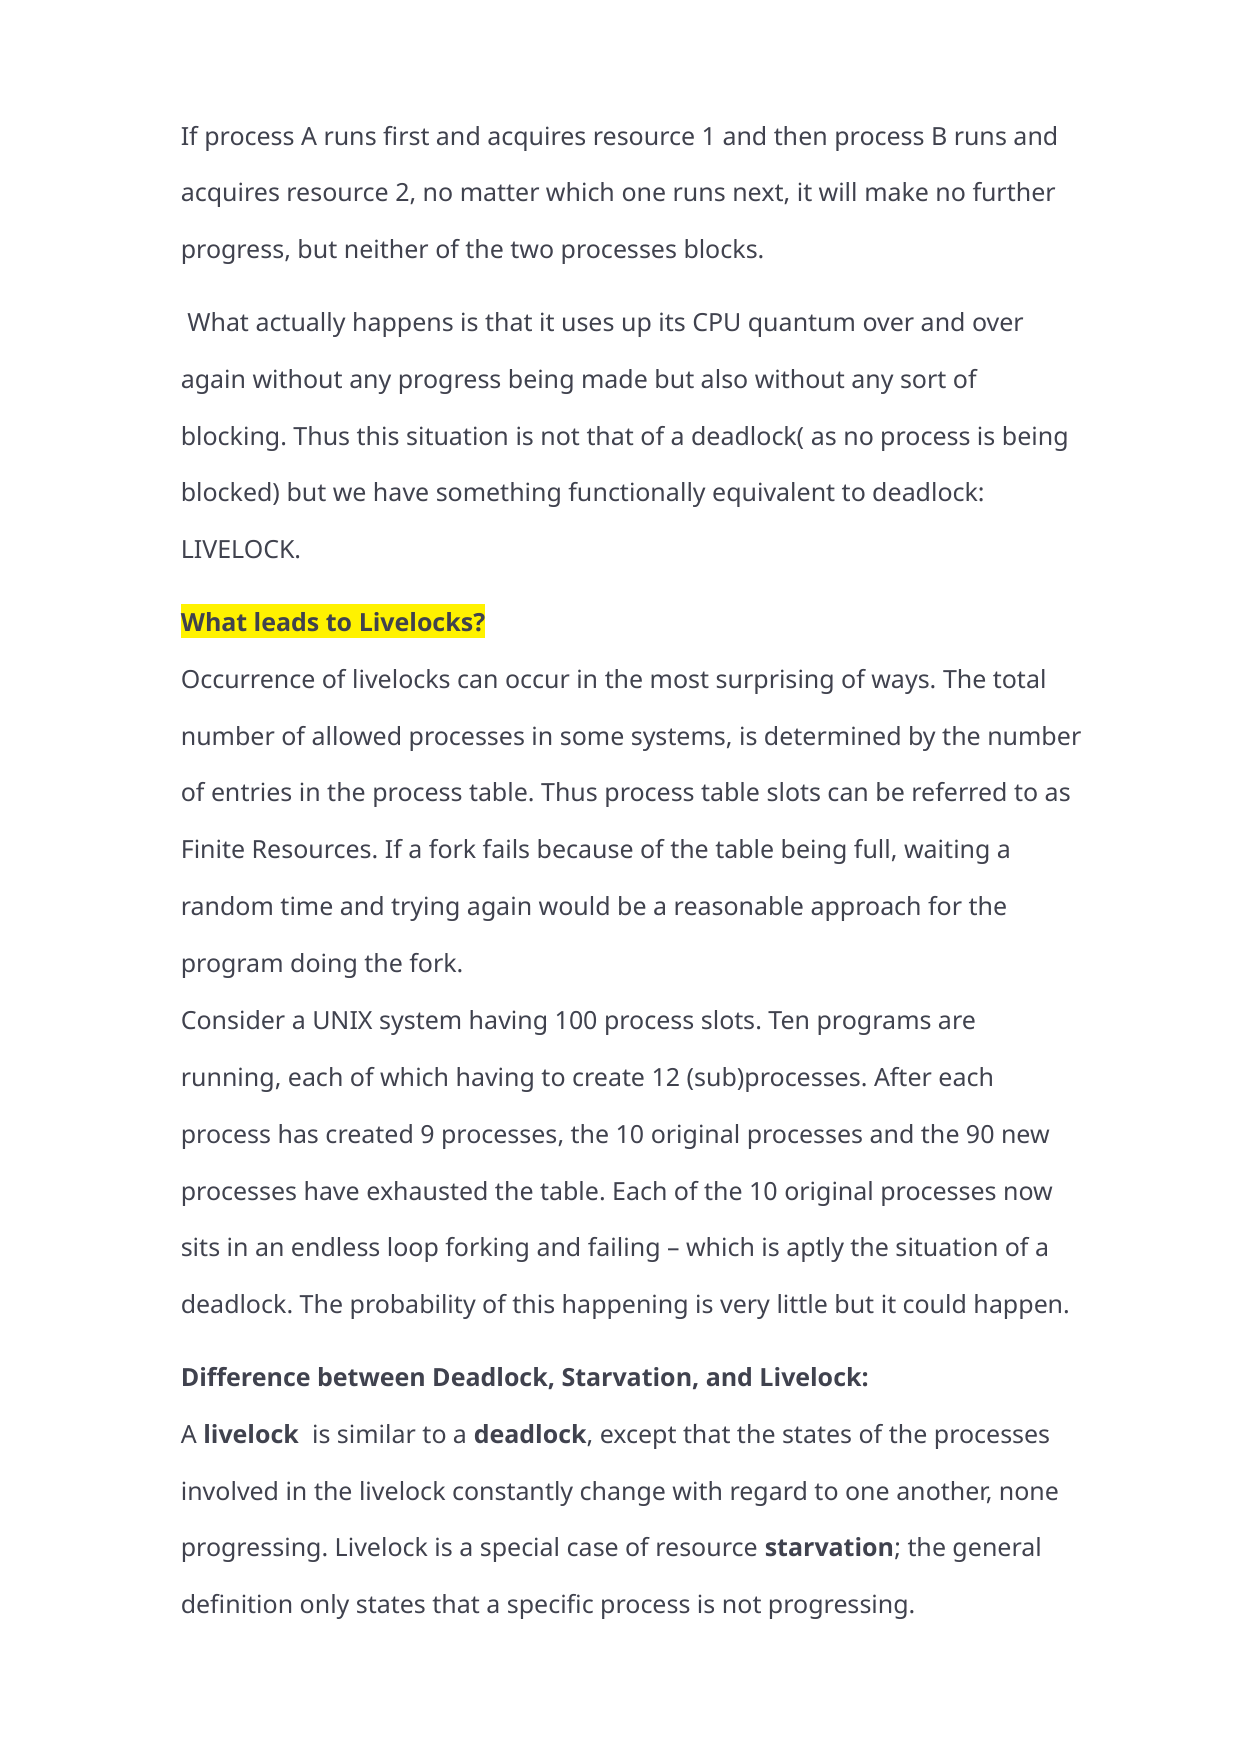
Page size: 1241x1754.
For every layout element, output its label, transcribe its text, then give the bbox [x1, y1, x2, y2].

text What leads to Livelocks? Occurrence of livelocks can occur in the most surprising of ways. The total number of allowed processes in some systems, is determined by the number of entries in the process table. Thus process table slots can be referred to as Finite Resources. If a fork fails because of the table being full, waiting a random time and trying again would be a reasonable approach for the program doing the fork. [181, 604, 1083, 980]
text Difference between Deadlock, Starvation, and Livelock: A livelock is similar to a deadlock, except that the states of the processes involved in the livelock constantly change with regard to one another, none progressing. Livelock is a special case of resource starvation; the general definition only states that a specific process is not progressing. [181, 1359, 1083, 1621]
text What actually happens is that it uses up its CPU quantum over and over again without any progress being made but also without any sort of blocking. Thus this situation is not that of a deadlock( as no process is being blocked) but we have something functionally equivalent to deadlock: LIVELOCK. [181, 304, 1083, 566]
text If process A runs first and acquires resource 1 and then process B runs and acquires resource 2, no matter which one runs next, it will make no further progress, but neither of the two processes blocks. [181, 118, 1083, 266]
text Consider a UNIX system having 100 process slots. Ten programs are running, each of which having to create 12 (sub)processes. After each process has created 9 processes, the 10 original processes and the 90 new processes have exhausted the table. Each of the 10 original processes now sits in an endless loop forking and failing – which is aptly the situation of a deadlock. The probability of this happening is very little but it could happen. [181, 1002, 1083, 1321]
